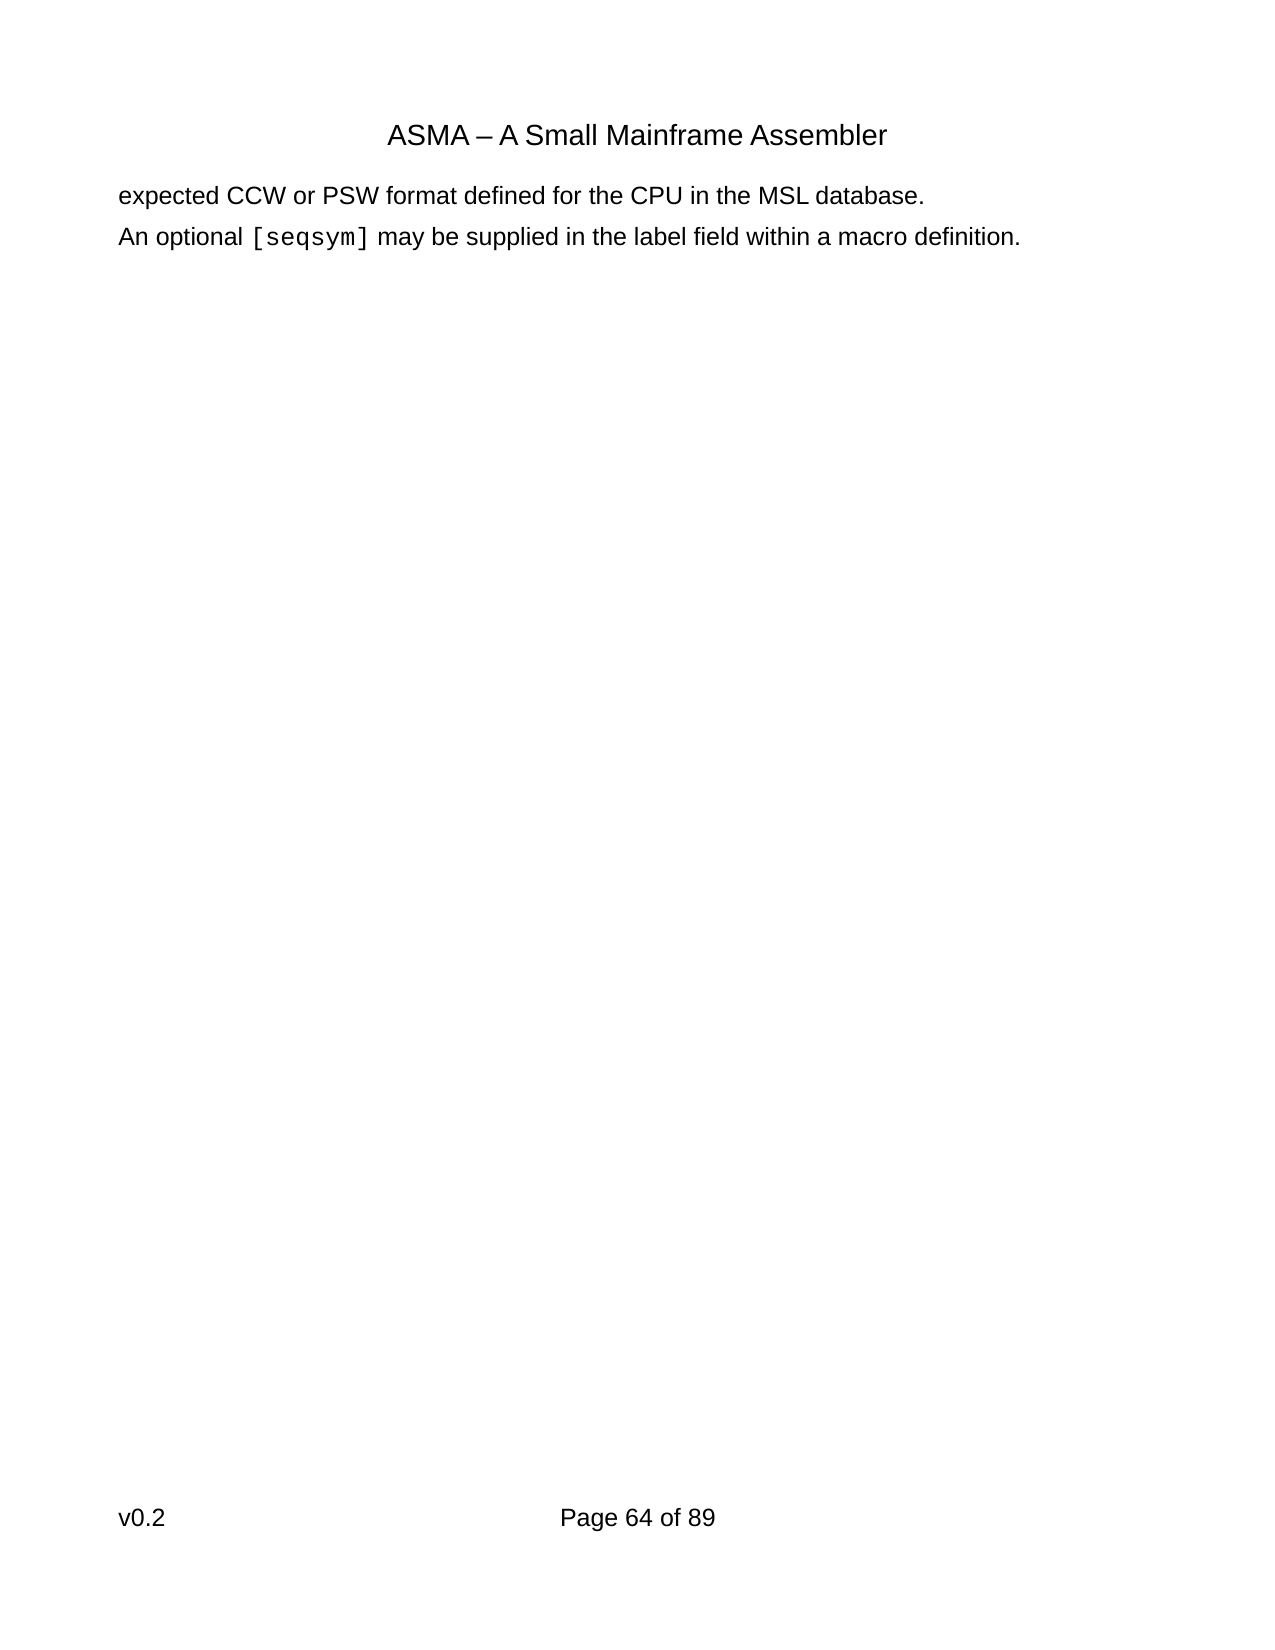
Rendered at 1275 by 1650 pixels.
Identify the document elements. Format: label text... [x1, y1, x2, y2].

text An optional [seqsym] may be supplied in the label field within a macro definition. [118, 222, 1157, 253]
text expected CCW or PSW format defined for the CPU in the MSL database. [118, 181, 1157, 210]
